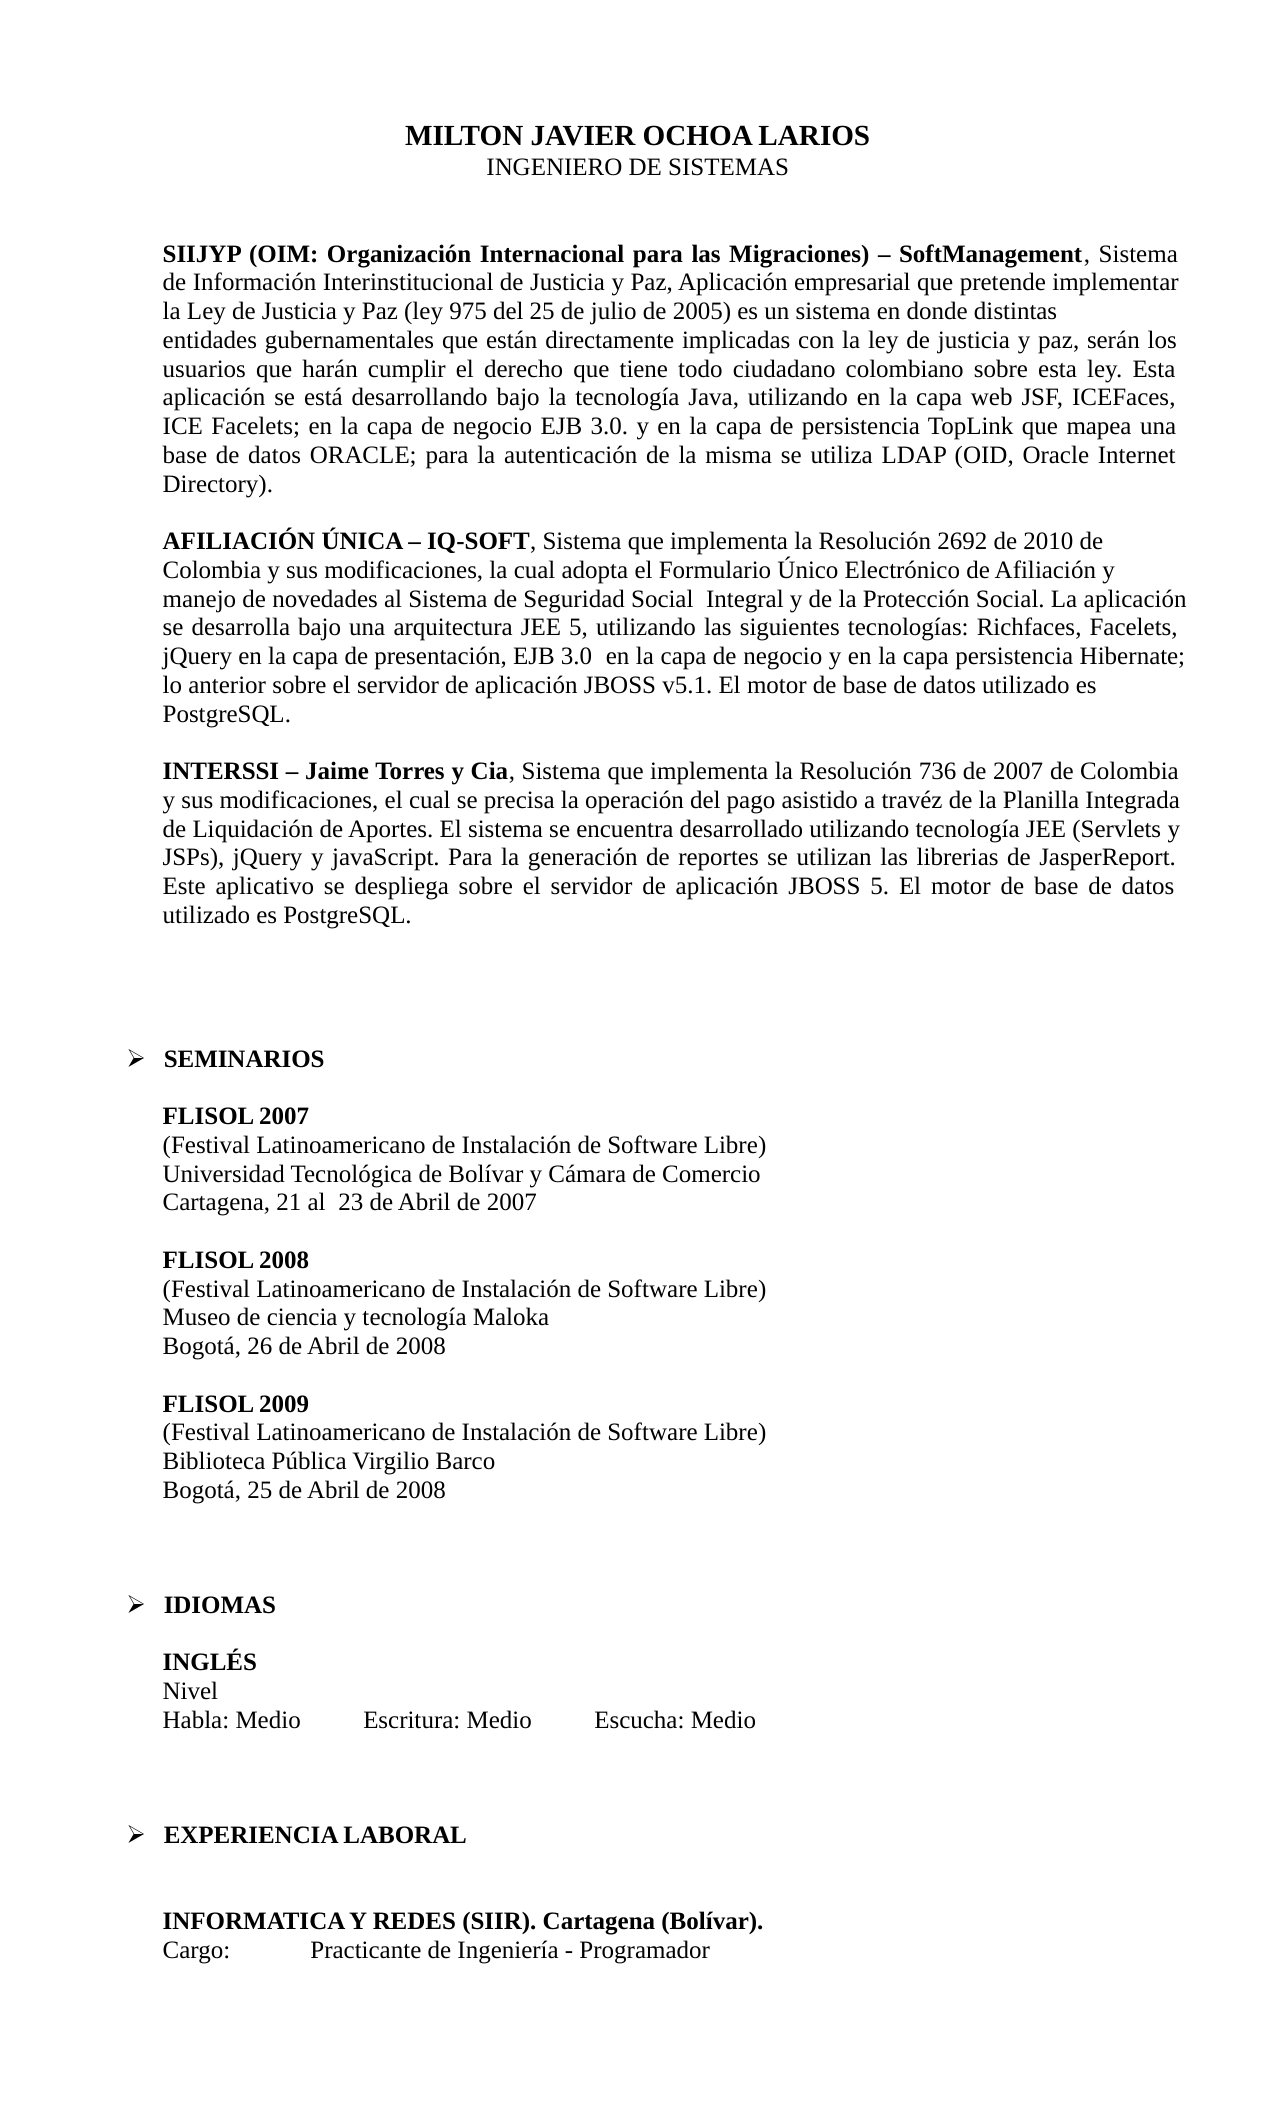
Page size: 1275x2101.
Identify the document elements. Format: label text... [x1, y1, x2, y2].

text Cargo: Practicante de Ingeniería - Programador [88, 1935, 1186, 1964]
text Museo de ciencia y tecnología Maloka [88, 1302, 1186, 1331]
text INGLÉS [88, 1647, 1186, 1676]
text FLISOL 2007 [88, 1101, 1186, 1130]
text FLISOL 2008 [88, 1245, 1186, 1274]
text Biblioteca Pública Virgilio Barco [88, 1446, 1186, 1475]
text FLISOL 2009 [88, 1389, 1186, 1417]
text INFORMATICA Y REDES (SIIR). Cartagena (Bolívar). [88, 1906, 1186, 1935]
list SEMINARIOS [126, 1044, 1186, 1072]
text (Festival Latinoamericano de Instalación de Software Libre) [88, 1274, 1186, 1302]
list IDIOMAS [126, 1590, 1186, 1619]
list EXPERIENCIA LABORAL [126, 1820, 1186, 1849]
text Bogotá, 25 de Abril de 2008 [88, 1475, 1186, 1504]
text Nivel [88, 1676, 1186, 1705]
text Habla: Medio Escritura: Medio Escucha: Medio [88, 1705, 1186, 1734]
text (Festival Latinoamericano de Instalación de Software Libre) [88, 1130, 1186, 1159]
text AFILIACIÓN ÚNICA – IQ-SOFT, Sistema que implementa la Resolución 2692 de 2010 de Colombia y sus modificaciones, la cual adopta el Formulario Único Electrónico de Afiliación y manejo de novedades al Sistema de Seguridad Social Integral y de la Protección Social. La aplicación se desarrolla bajo una arquitectura JEE 5, utilizando las siguientes tecnologías: Richfaces, Facelets, jQuery en la capa de presentación, EJB 3.0 en la capa de negocio y en la capa persistencia Hibernate; lo anterior sobre el servidor de aplicación JBOSS v5.1. El motor de base de datos utilizado es PostgreSQL. [88, 526, 1186, 727]
text INTERSSI – Jaime Torres y Cia, Sistema que implementa la Resolución 736 de 2007 de Colombia y sus modificaciones, el cual se precisa la operación del pago asistido a travéz de la Planilla Integrada de Liquidación de Aportes. El sistema se encuentra desarrollado utilizando tecnología JEE (Servlets y JSPs), jQuery y javaScript. Para la generación de reportes se utilizan las librerias de JasperReport. Este aplicativo se despliega sobre el servidor de aplicación JBOSS 5. El motor de base de datos utilizado es PostgreSQL. [88, 756, 1186, 929]
text Universidad Tecnológica de Bolívar y Cámara de Comercio [88, 1159, 1186, 1187]
text (Festival Latinoamericano de Instalación de Software Libre) [88, 1417, 1186, 1446]
text SIIJYP (OIM: Organización Internacional para las Migraciones) – SoftManagement, Sistema de Información Interinstitucional de Justicia y Paz, Aplicación empresarial que pretende implementar la Ley de Justicia y Paz (ley 975 del 25 de julio de 2005) es un sistema en donde distintas entidades gubernamentales que están directamente implicadas con la ley de justicia y paz, serán los usuarios que harán cumplir el derecho que tiene todo ciudadano colombiano sobre esta ley. Esta aplicación se está desarrollando bajo la tecnología Java, utilizando en la capa web JSF, ICEFaces, ICE Facelets; en la capa de negocio EJB 3.0. y en la capa de persistencia TopLink que mapea una base de datos ORACLE; para la autenticación de la misma se utiliza LDAP (OID, Oracle Internet Directory). [88, 239, 1186, 497]
text Bogotá, 26 de Abril de 2008 [88, 1331, 1186, 1360]
text Cartagena, 21 al 23 de Abril de 2007 [88, 1187, 1186, 1216]
